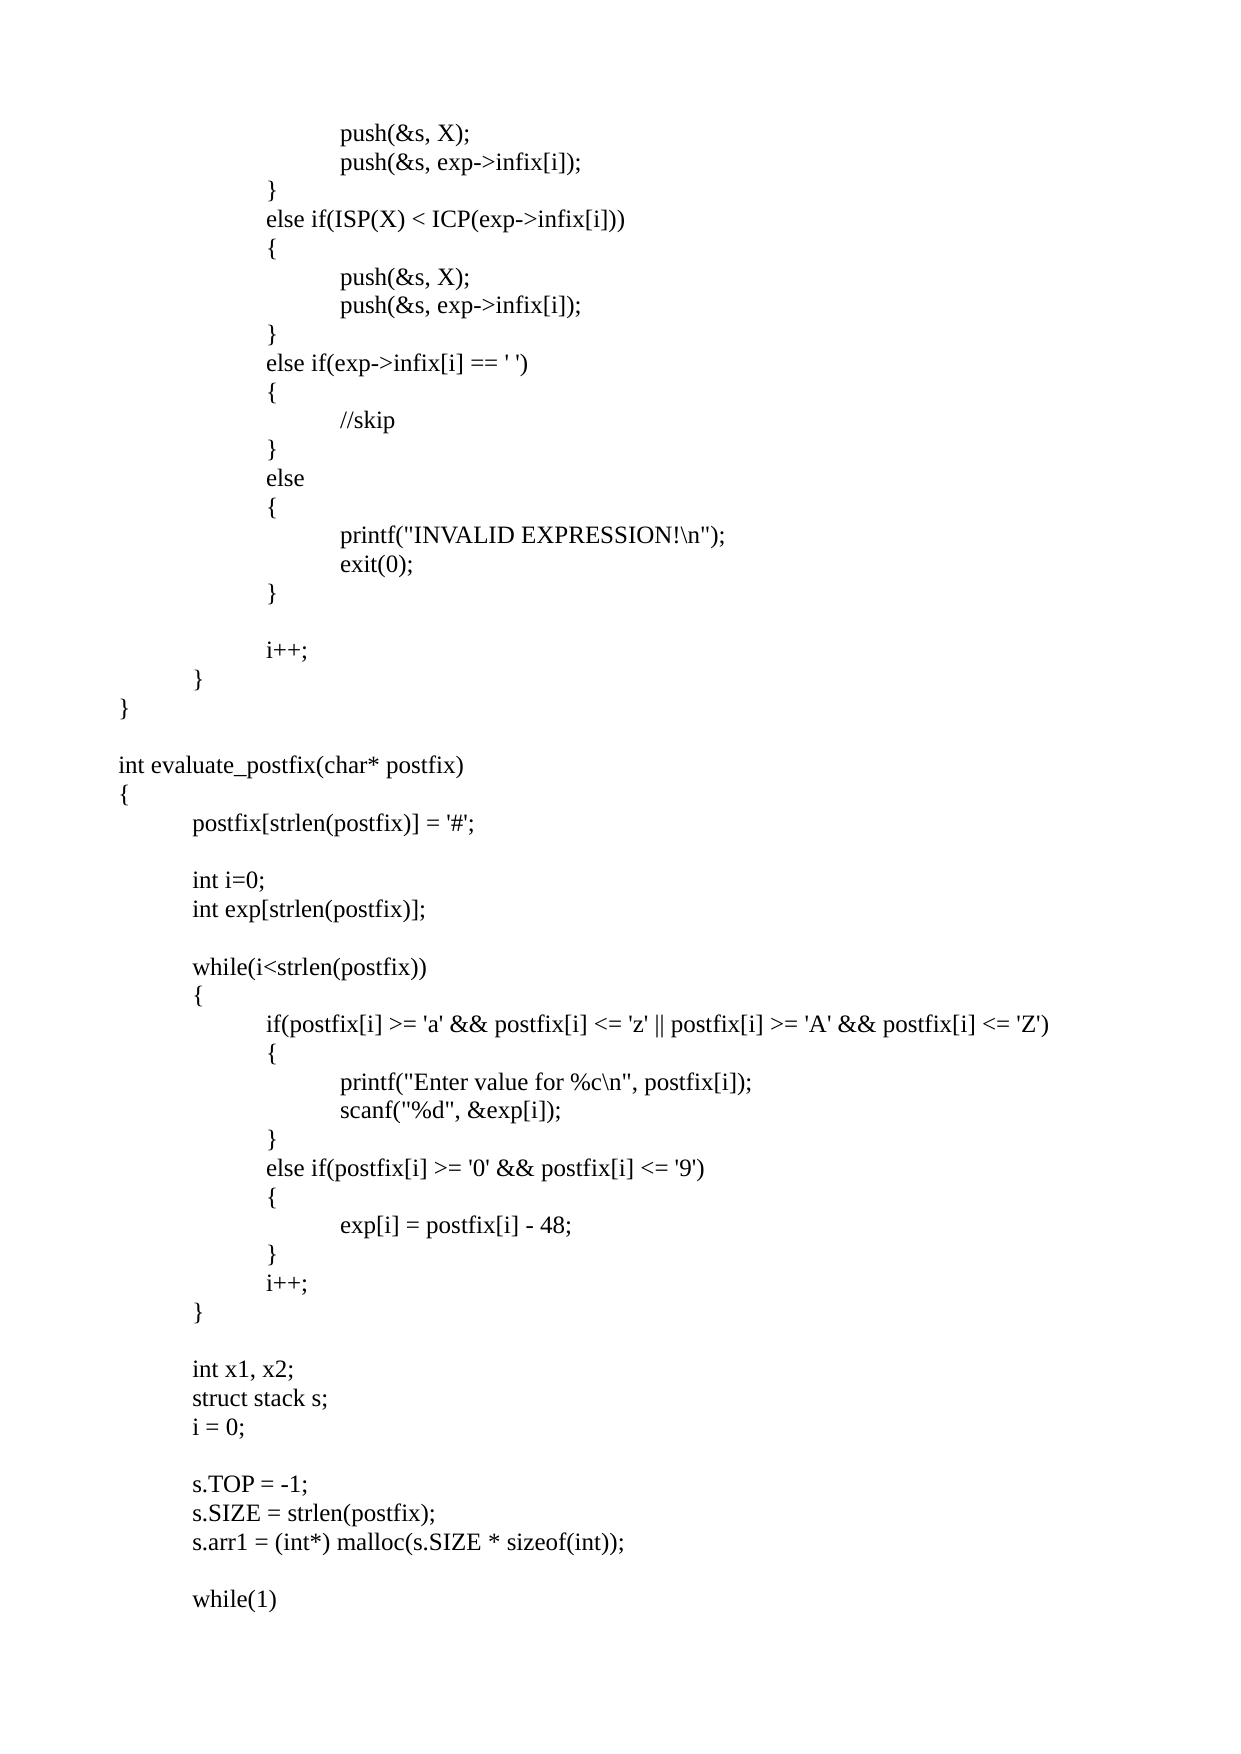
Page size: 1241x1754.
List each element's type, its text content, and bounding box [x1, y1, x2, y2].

text while(1) [118, 1584, 1122, 1613]
text { [118, 981, 1122, 1009]
text else if(postfix[i] >= '0' && postfix[i] <= '9') [118, 1153, 1122, 1182]
text push(&s, exp->infix[i]); [118, 291, 1122, 319]
text while(i<strlen(postfix)) [118, 952, 1122, 981]
text i++; [118, 1268, 1122, 1297]
text int exp[strlen(postfix)]; [118, 894, 1122, 923]
text } [118, 578, 1122, 607]
text int evaluate_postfix(char* postfix) [118, 751, 1122, 779]
text } [118, 319, 1122, 348]
text { [118, 779, 1122, 808]
text struct stack s; [118, 1383, 1122, 1412]
text push(&s, X); [118, 118, 1122, 147]
text } [118, 176, 1122, 204]
text } [118, 1239, 1122, 1268]
text else [118, 463, 1122, 492]
text int i=0; [118, 866, 1122, 894]
text { [118, 1038, 1122, 1067]
text i++; [118, 636, 1122, 664]
text printf("INVALID EXPRESSION!\n"); [118, 521, 1122, 549]
text //skip [118, 406, 1122, 434]
text s.arr1 = (int*) malloc(s.SIZE * sizeof(int)); [118, 1527, 1122, 1556]
text { [118, 1182, 1122, 1211]
text int x1, x2; [118, 1354, 1122, 1383]
text s.SIZE = strlen(postfix); [118, 1498, 1122, 1527]
text i = 0; [118, 1412, 1122, 1441]
text if(postfix[i] >= 'a' && postfix[i] <= 'z' || postfix[i] >= 'A' && postfix[i] <= 'Z') [118, 1009, 1122, 1038]
text s.TOP = -1; [118, 1469, 1122, 1498]
text } [118, 664, 1122, 693]
text { [118, 233, 1122, 262]
text else if(ISP(X) < ICP(exp->infix[i])) [118, 204, 1122, 233]
text exit(0); [118, 549, 1122, 578]
text } [118, 434, 1122, 463]
text push(&s, X); [118, 262, 1122, 291]
text push(&s, exp->infix[i]); [118, 147, 1122, 176]
text } [118, 693, 1122, 722]
text { [118, 377, 1122, 406]
text exp[i] = postfix[i] - 48; [118, 1211, 1122, 1239]
text } [118, 1297, 1122, 1326]
text postfix[strlen(postfix)] = '#'; [118, 808, 1122, 837]
text } [118, 1124, 1122, 1153]
text { [118, 492, 1122, 521]
text scanf("%d", &exp[i]); [118, 1096, 1122, 1124]
text else if(exp->infix[i] == ' ') [118, 348, 1122, 377]
text printf("Enter value for %c\n", postfix[i]); [118, 1067, 1122, 1096]
